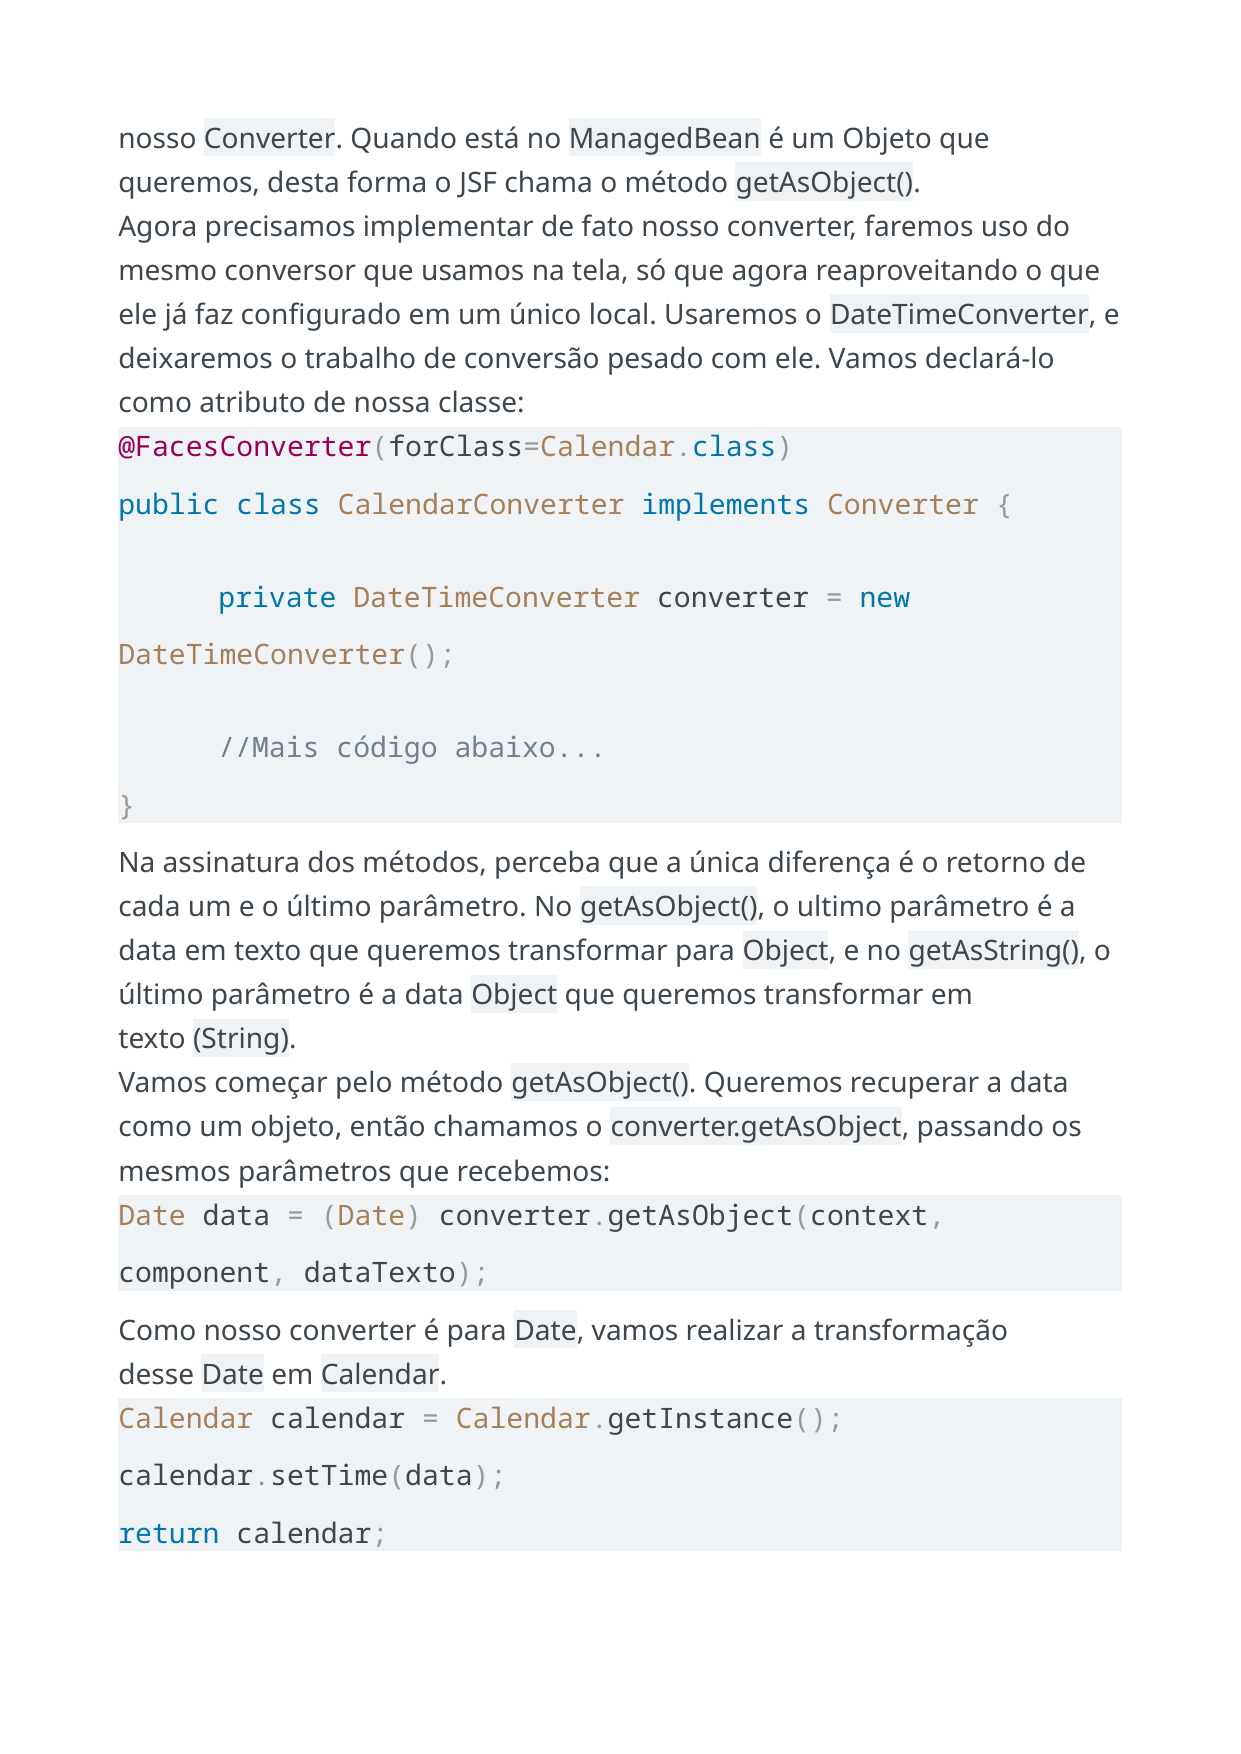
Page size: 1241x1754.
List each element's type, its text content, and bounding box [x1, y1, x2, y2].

text Agora precisamos implementar de fato nosso converter, faremos uso do mesmo conversor que usamos na tela, só que agora reaproveitando o que ele já faz configurado em um único local. Usaremos o DateTimeConverter, e deixaremos o trabalho de conversão pesado com ele. Vamos declará-lo como atributo de nossa classe: [118, 206, 1122, 421]
text calendar.setTime(data); [118, 1456, 1122, 1494]
text } [118, 785, 1122, 823]
text Como nosso converter é para Date, vamos realizar a transformação desse Date em Calendar. [118, 1310, 1122, 1392]
text //Mais código abaixo... [118, 727, 1122, 766]
text Date data = (Date) converter.getAsObject(context, component, dataTexto); [118, 1195, 1122, 1291]
text Calendar calendar = Calendar.getInstance(); [118, 1398, 1122, 1436]
text return calendar; [118, 1513, 1122, 1551]
text Na assinatura dos métodos, perceba que a única diferença é o retorno de cada um e o último parâmetro. No getAsObject(), o ultimo parâmetro é a data em texto que queremos transformar para Object, e no getAsString(), o último parâmetro é a data Object que queremos transformar em texto (String). [118, 842, 1122, 1057]
text public class CalendarConverter implements Converter { [118, 484, 1122, 522]
text private DateTimeConverter converter = new DateTimeConverter(); [118, 577, 1122, 673]
text Vamos começar pelo método getAsObject(). Queremos recuperar a data como um objeto, então chamamos o converter.getAsObject, passando os mesmos parâmetros que recebemos: [118, 1063, 1122, 1189]
text @FacesConverter(forClass=Calendar.class) [118, 427, 1122, 465]
text nosso Converter. Quando está no ManagedBean é um Objeto que queremos, desta forma o JSF chama o método getAsObject(). [118, 118, 1122, 201]
